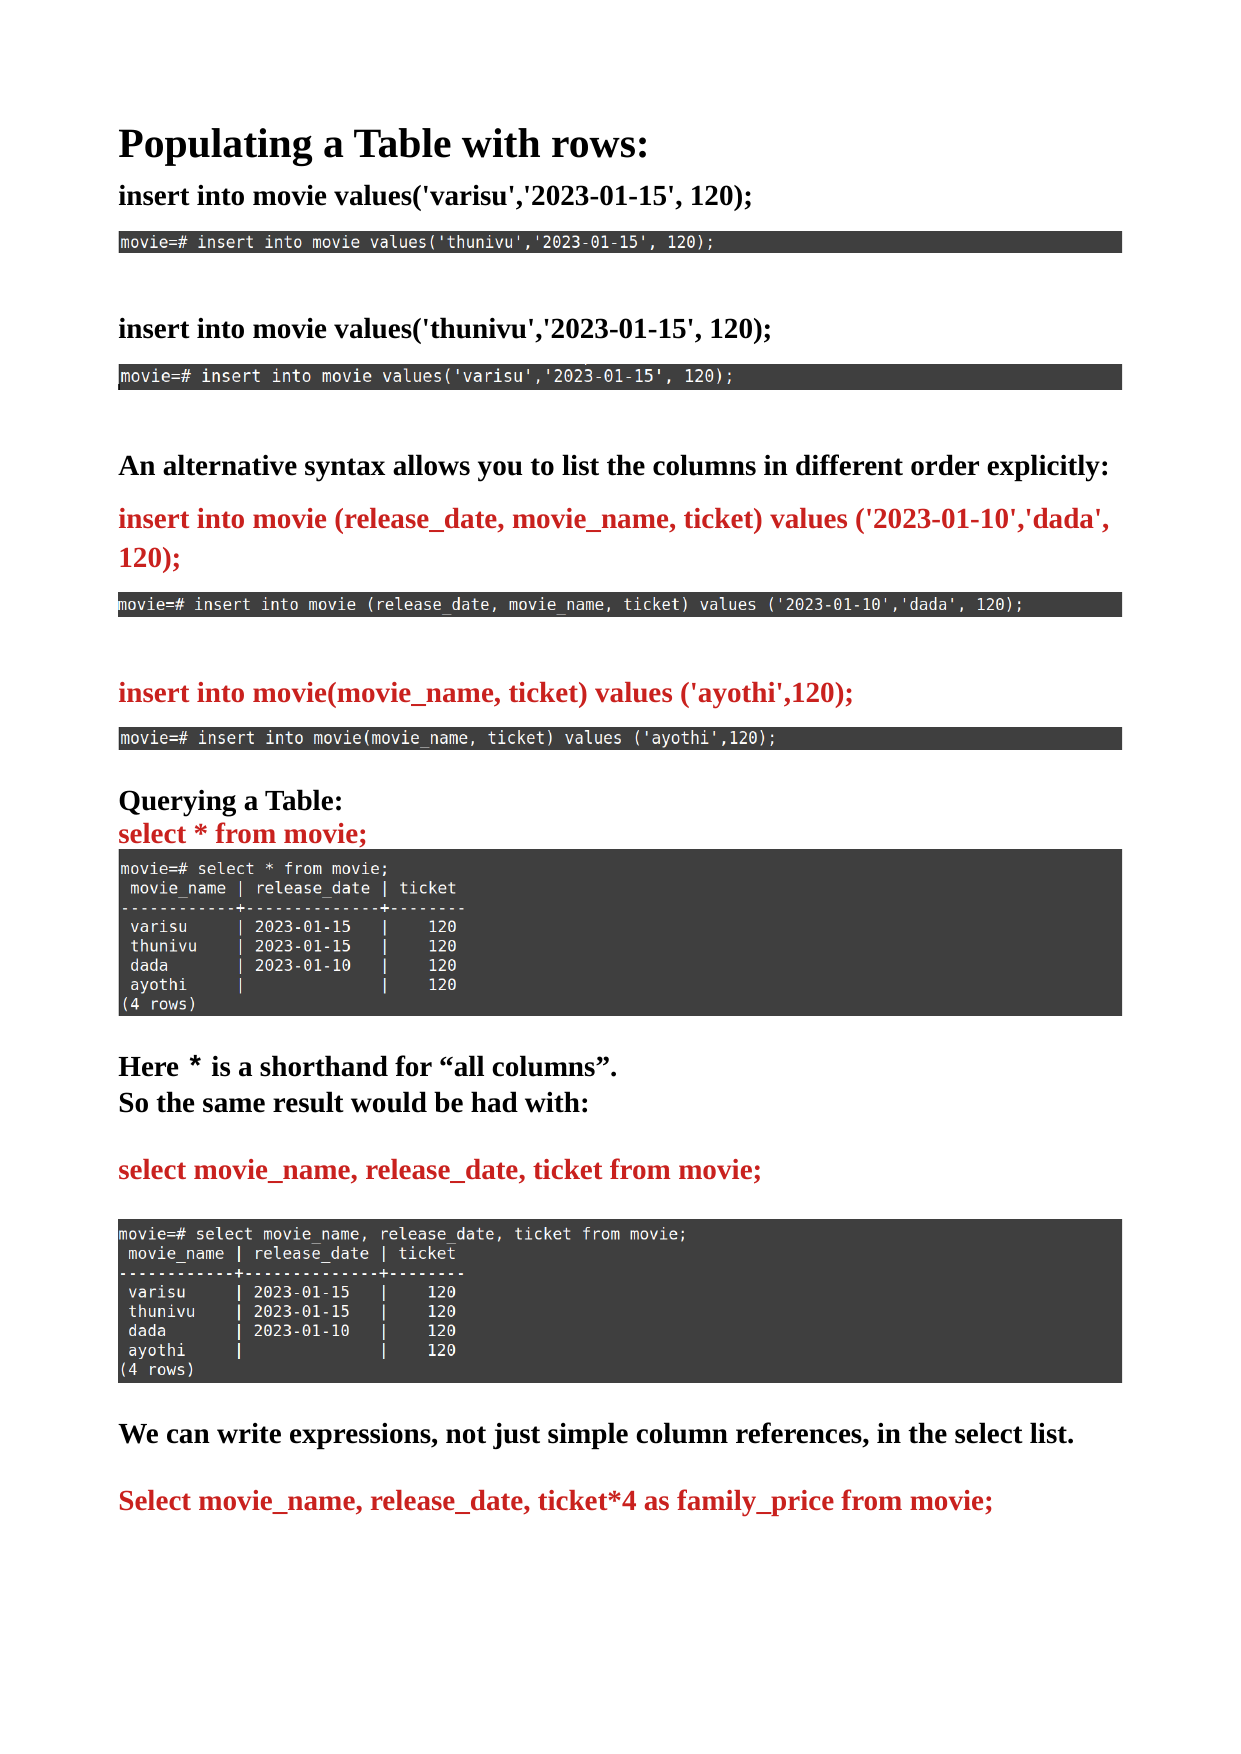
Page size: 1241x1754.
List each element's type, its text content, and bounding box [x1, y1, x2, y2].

text Select movie_name, release_date, ticket*4 as family_price from movie; [118, 1483, 1122, 1517]
picture [118, 364, 1123, 390]
text select * from movie; [118, 816, 1122, 849]
text insert into movie values('thunivu','2023-01-15', 120); [118, 311, 1122, 344]
text Querying a Table: [118, 783, 1122, 816]
text insert into movie (release_date, movie_name, ticket) values ('2023-01-10','dada', 120); [118, 501, 1122, 573]
text So the same result would be had with: [118, 1085, 1122, 1119]
picture [118, 849, 1123, 1016]
text An alternative syntax allows you to list the columns in different order explicitly: [118, 448, 1122, 482]
subtitle Populating a Table with rows: [118, 118, 1122, 166]
picture [118, 231, 1123, 253]
text select movie_name, release_date, ticket from movie; [118, 1152, 1122, 1186]
text Here * is a shorthand for “all columns”. [118, 1049, 1122, 1085]
picture [118, 727, 1123, 750]
text insert into movie(movie_name, ticket) values ('ayothi',120); [118, 675, 1122, 708]
text insert into movie values('varisu','2023-01-15', 120); [118, 178, 1122, 212]
picture [118, 592, 1123, 617]
picture [118, 1219, 1123, 1383]
text We can write expressions, not just simple column references, in the select list. [118, 1416, 1122, 1450]
